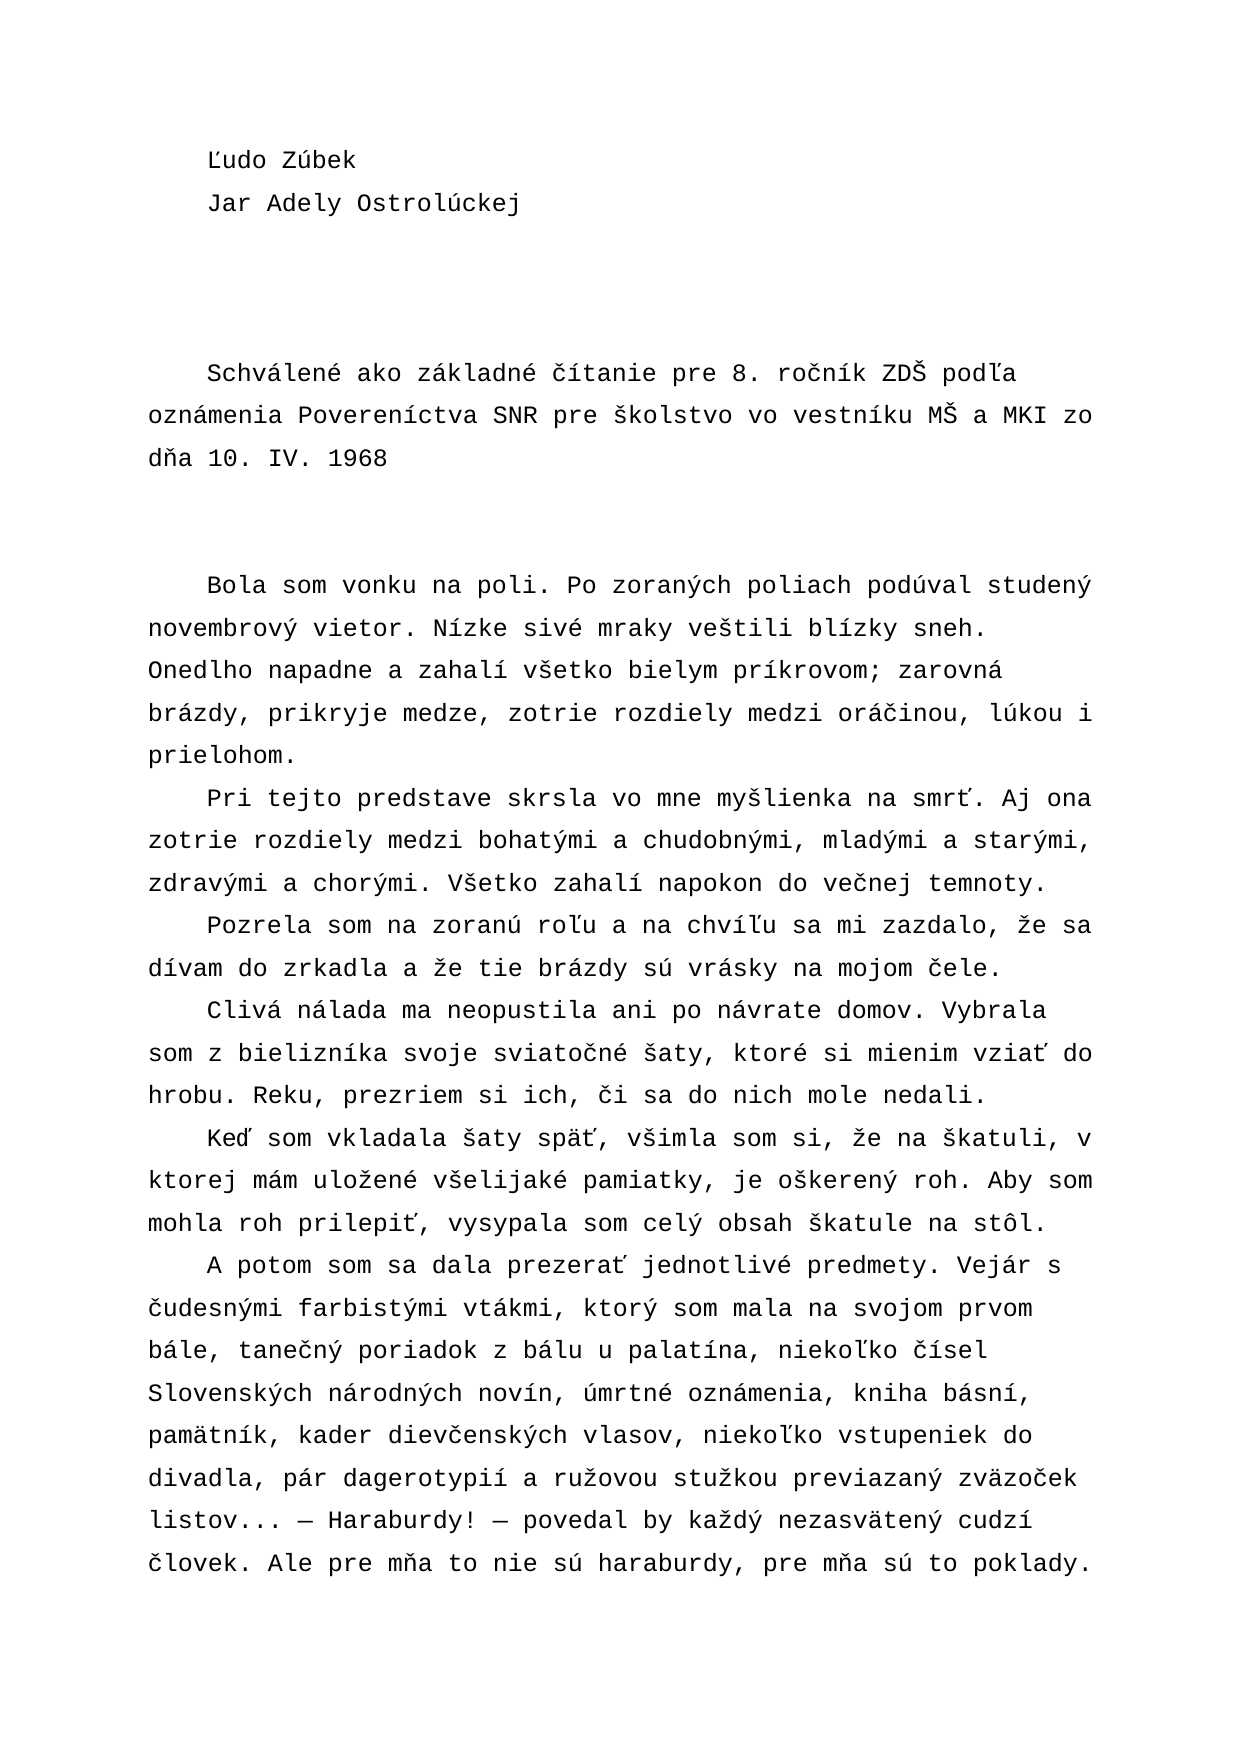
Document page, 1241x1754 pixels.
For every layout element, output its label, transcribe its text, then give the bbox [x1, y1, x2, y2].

text Pozrela som na zoranú roľu a na chvíľu sa mi zazdalo, že sa dívam do zrkadla a že tie brázdy sú vrásky na mojom čele. [148, 913, 1093, 983]
text Bola som vonku na poli. Po zoraných poliach podúval studený novembrový vietor. Nízke sivé mraky veštili blízky sneh. Onedlho napadne a zahalí všetko bielym príkrovom; zarovná brázdy, prikryje medze, zotrie rozdiely medzi oráčinou, lúkou i prielohom. [148, 573, 1093, 771]
text A potom som sa dala prezerať jednotlivé predmety. Vejár s čudesnými farbistými vtákmi, ktorý som mala na svojom prvom bále, tanečný poriadok z bálu u palatína, niekoľko čísel Slovenských národných novín, úmrtné oznámenia, kniha básní, pamätník, kader dievčenských vlasov, niekoľko vstupeniek do divadla, pár dagerotypií a ružovou stužkou previazaný zväzoček listov... — Haraburdy! — povedal by každý nezasvätený cudzí človek. Ale pre mňa to nie sú haraburdy, pre mňa sú to poklady. [148, 1253, 1093, 1578]
text Clivá nálada ma neopustila ani po návrate domov. Vybrala som z bielizníka svoje sviatočné šaty, ktoré si mienim vziať do hrobu. Reku, prezriem si ich, či sa do nich mole nedali. [148, 998, 1093, 1111]
text Keď som vkladala šaty späť, všimla som si, že na škatuli, v ktorej mám uložené všelijaké pamiatky, je oškerený roh. Aby som mohla roh prilepiť, vysypala som celý obsah škatule na stôl. [148, 1125, 1093, 1238]
text Schválené ako základné čítanie pre 8. ročník ZDŠ podľa oznámenia Povereníctva SNR pre školstvo vo vestníku MŠ a MKI zo dňa 10. IV. 1968 [148, 360, 1093, 473]
text Ľudo Zúbek [148, 148, 1093, 176]
text Jar Adely Ostrolúckej [148, 190, 1093, 218]
text Pri tejto predstave skrsla vo mne myšlienka na smrť. Aj ona zotrie rozdiely medzi bohatými a chudobnými, mladými a starými, zdravými a chorými. Všetko zahalí napokon do večnej temnoty. [148, 785, 1093, 898]
